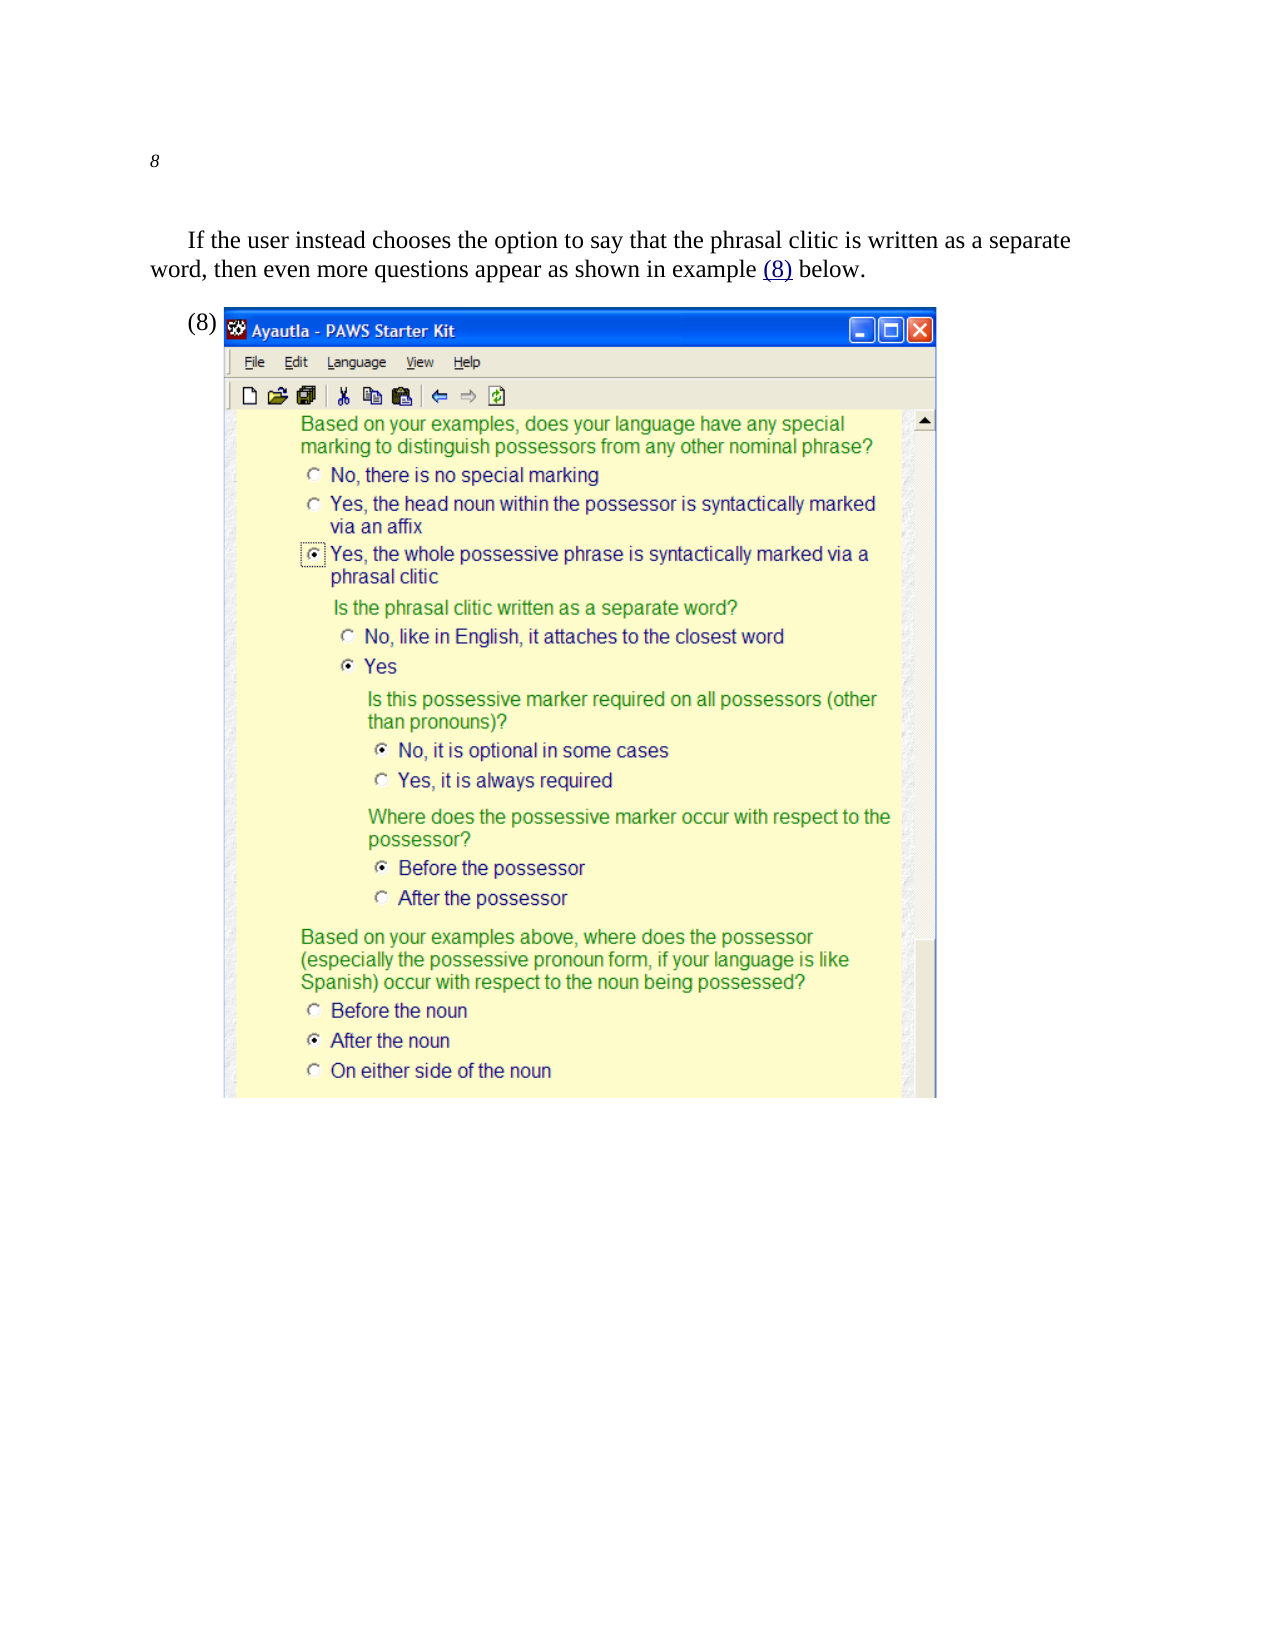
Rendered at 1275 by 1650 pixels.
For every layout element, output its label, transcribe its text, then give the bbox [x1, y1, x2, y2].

table_header (8) [188, 308, 223, 1097]
text If the user instead chooses the option to say that the phrasal clitic is written as a separate word, then even more questions appear as shown in example (8) below. [150, 225, 1125, 282]
picture [223, 307, 937, 1098]
